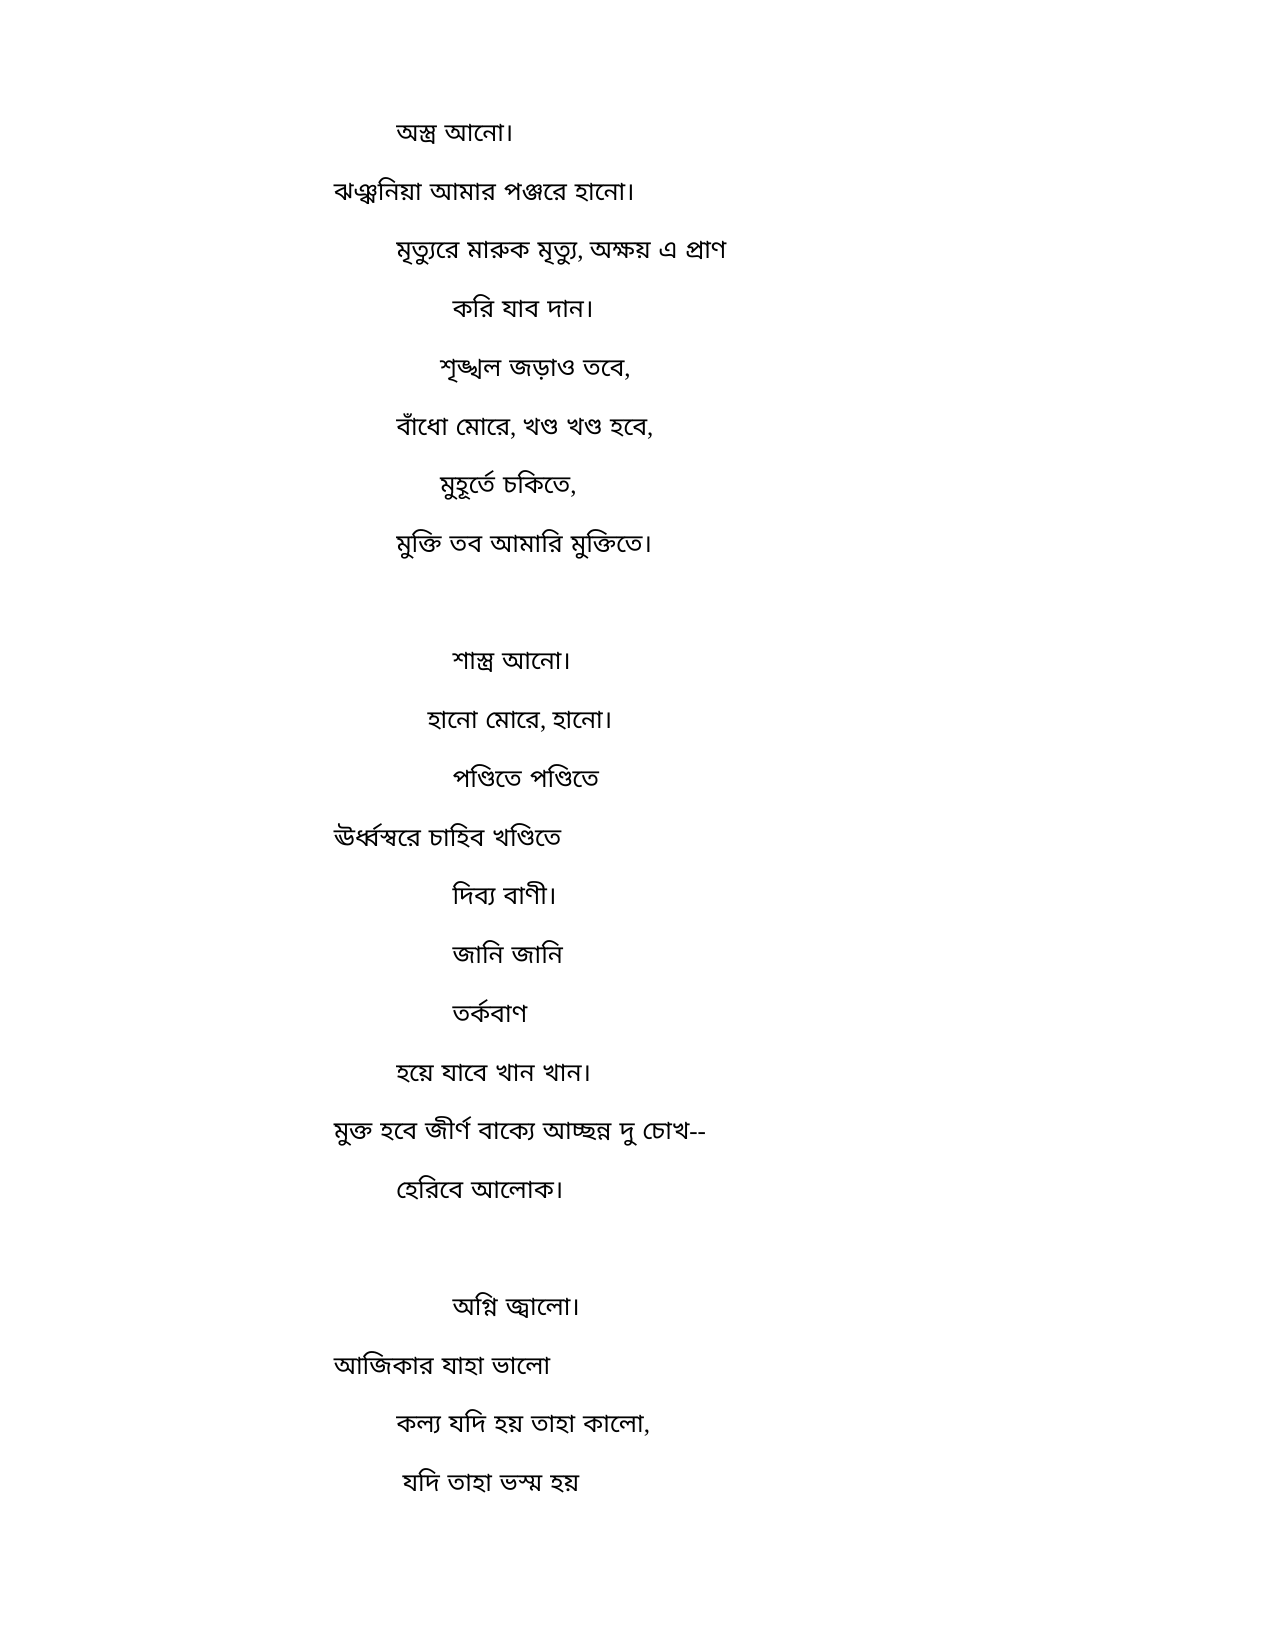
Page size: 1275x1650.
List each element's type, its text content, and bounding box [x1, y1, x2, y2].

text জানি জানি [177, 940, 1098, 969]
text মুক্ত হবে জীর্ণ বাক্যে আচ্ছন্ন দু চোখ-- [177, 1116, 1098, 1146]
text ঊর্ধ্বস্বরে চাহিব খণ্ডিতে [177, 823, 1098, 852]
text তর্কবাণ [177, 999, 1098, 1028]
text করি যাব দান। [177, 294, 1098, 324]
text দিব্য বাণী। [177, 881, 1098, 911]
text কল্য যদি হয় তাহা কালো, [177, 1409, 1098, 1439]
text হেরিবে আলোক। [177, 1175, 1098, 1204]
text হানো মোরে, হানো। [177, 705, 1098, 734]
text শাস্ত্র আনো। [177, 646, 1098, 676]
text অগ্নি জ্বালো। [177, 1292, 1098, 1321]
text মুক্তি তব আমারি মুক্তিতে। [405, 529, 592, 559]
text ঝঞ্ঝনিয়া আমার পঞ্জরে হানো। [177, 177, 1098, 206]
text মুক্তি তব আমারি মুক্তিতে। [580, 529, 1098, 559]
text মুহূর্তে চকিতে, [177, 471, 491, 500]
text মৃত্যুরে মারুক মৃত্যু, অক্ষয় এ প্রাণ [177, 236, 1098, 265]
text পণ্ডিতে পণ্ডিতে [177, 764, 1098, 793]
text অস্ত্র আনো। [177, 118, 1098, 147]
text শৃঙ্খল জড়াও তবে, [177, 353, 1098, 382]
text মুহূর্তে চকিতে, [449, 471, 1098, 500]
text হয়ে যাবে খান খান। [177, 1058, 1098, 1087]
text বাঁধো মোরে, খণ্ড খণ্ড হবে, [177, 412, 1098, 441]
text যদি তাহা ভস্ম হয় [177, 1468, 1098, 1498]
text মুক্তি তব আমারি মুক্তিতে। [177, 529, 417, 559]
text আজিকার যাহা ভালো [177, 1351, 1098, 1380]
